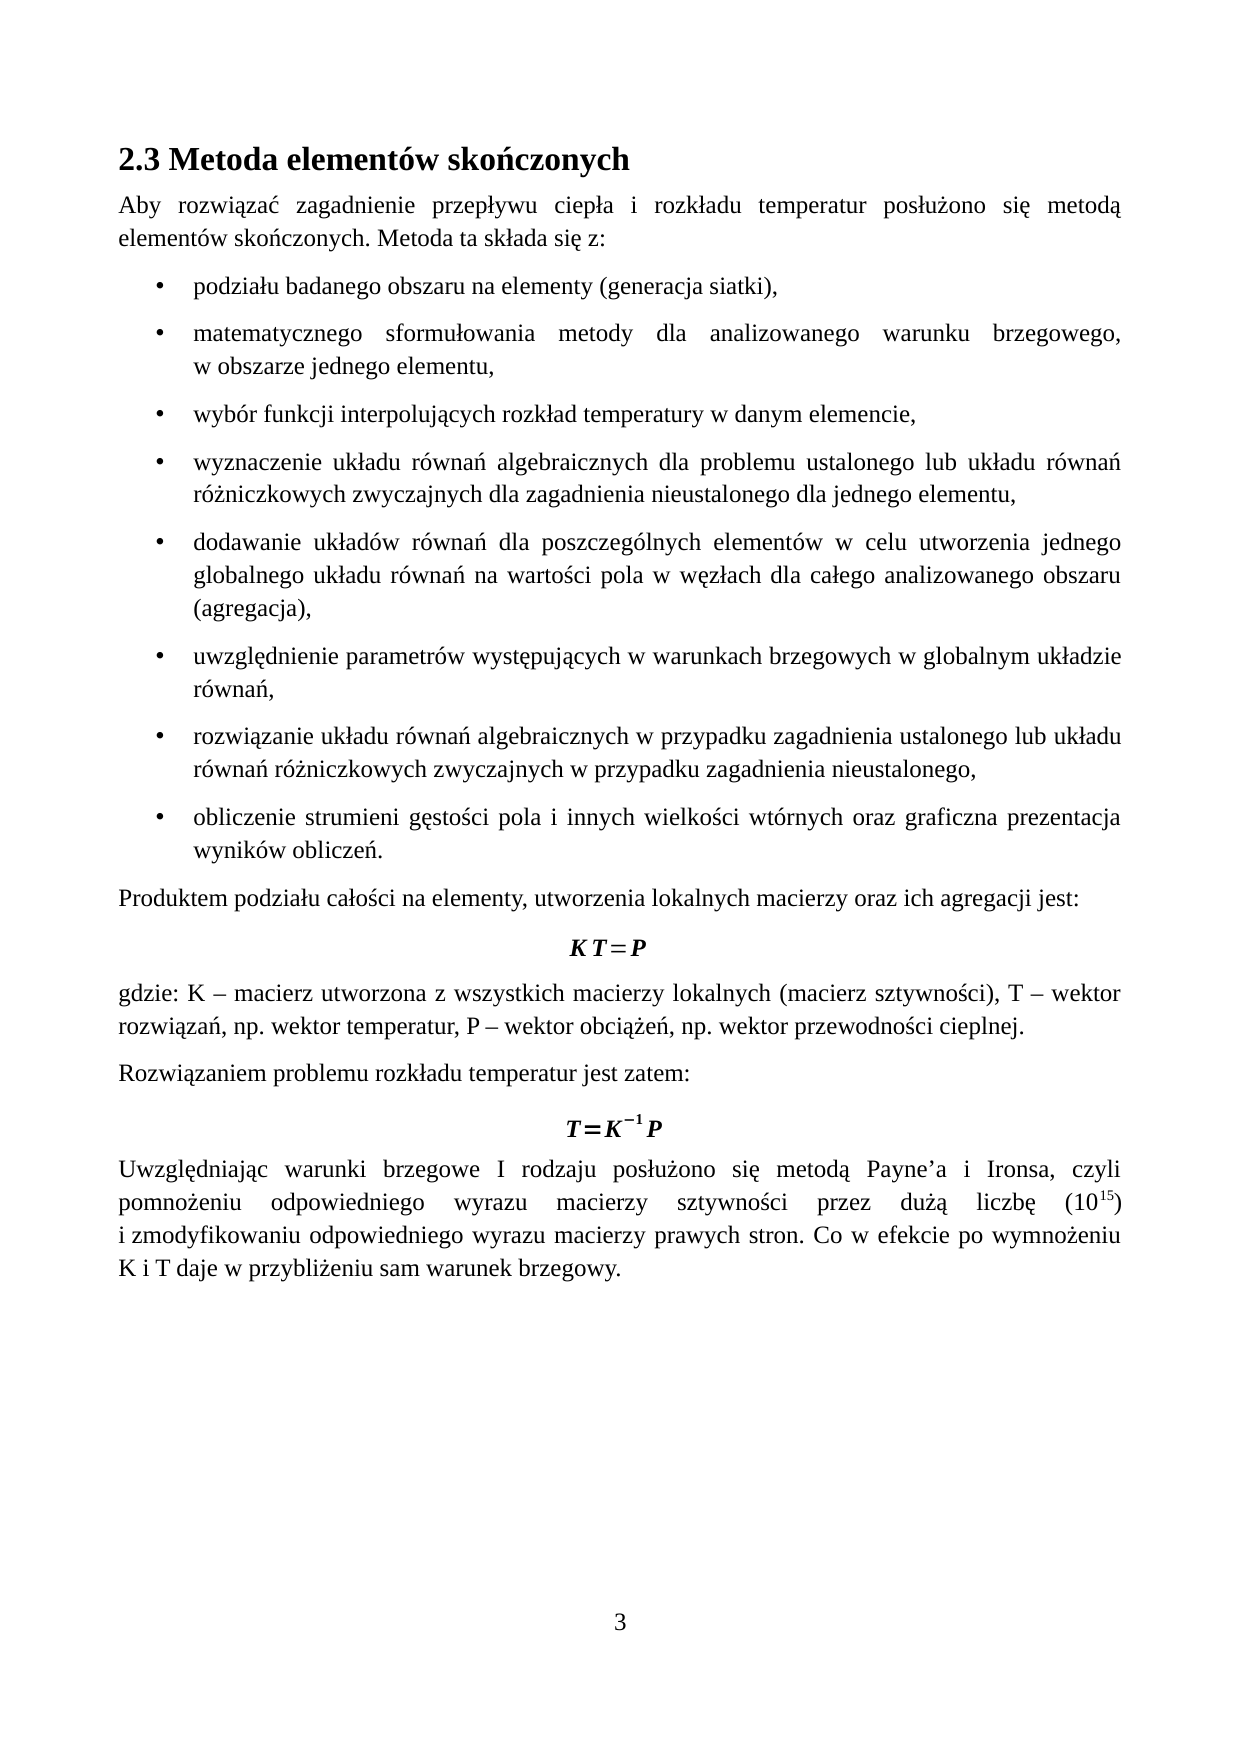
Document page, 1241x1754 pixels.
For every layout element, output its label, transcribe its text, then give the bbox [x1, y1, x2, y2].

list matematycznego sformułowania metody dla analizowanego warunku brzegowego, w obszarze jednego elementu, [156, 318, 1122, 380]
text Aby rozwiązać zagadnienie przepływu ciepła i rozkładu temperatur posłużono się metodą elementów skończonych. Metoda ta składa się z: [118, 190, 1122, 252]
subtitle 2.3 Metoda elementów skończonych [118, 139, 1122, 178]
list dodawanie układów równań dla poszczególnych elementów w celu utworzenia jednego globalnego układu równań na wartości pola w węzłach dla całego analizowanego obszaru (agregacja), [156, 527, 1122, 622]
list wyznaczenie układu równań algebraicznych dla problemu ustalonego lub układu równań różniczkowych zwyczajnych dla zagadnienia nieustalonego dla jednego elementu, [156, 447, 1122, 508]
text Produktem podziału całości na elementy, utworzenia lokalnych macierzy oraz ich agregacji jest: [118, 883, 1122, 911]
list obliczenie strumieni gęstości pola i innych wielkości wtórnych oraz graficzna prezentacja wyników obliczeń. [156, 802, 1122, 864]
text Rozwiązaniem problemu rozkładu temperatur jest zatem: [118, 1058, 1122, 1087]
text gdzie: K – macierz utworzona z wszystkich macierzy lokalnych (macierz sztywności), T – wektor rozwiązań, np. wektor temperatur, P – wektor obciążeń, np. wektor przewodności cieplnej. [118, 978, 1122, 1040]
text Uwzględniając warunki brzegowe I rodzaju posłużono się metodą Payne’a i Ironsa, czyli pomnożeniu odpowiedniego wyrazu macierzy sztywności przez dużą liczbę (1015) i zmodyfikowaniu odpowiedniego wyrazu macierzy prawych stron. Co w efekcie po wymnożeniu K i T daje w przybliżeniu sam warunek brzegowy. [118, 1154, 1122, 1282]
list rozwiązanie układu równań algebraicznych w przypadku zagadnienia ustalonego lub układu równań różniczkowych zwyczajnych w przypadku zagadnienia nieustalonego, [156, 721, 1122, 783]
list uwzględnienie parametrów występujących w warunkach brzegowych w globalnym układzie równań, [156, 641, 1122, 703]
list podziału badanego obszaru na elementy (generacja siatki), [156, 271, 1122, 299]
list wybór funkcji interpolujących rozkład temperatury w danym elemencie, [156, 399, 1122, 428]
